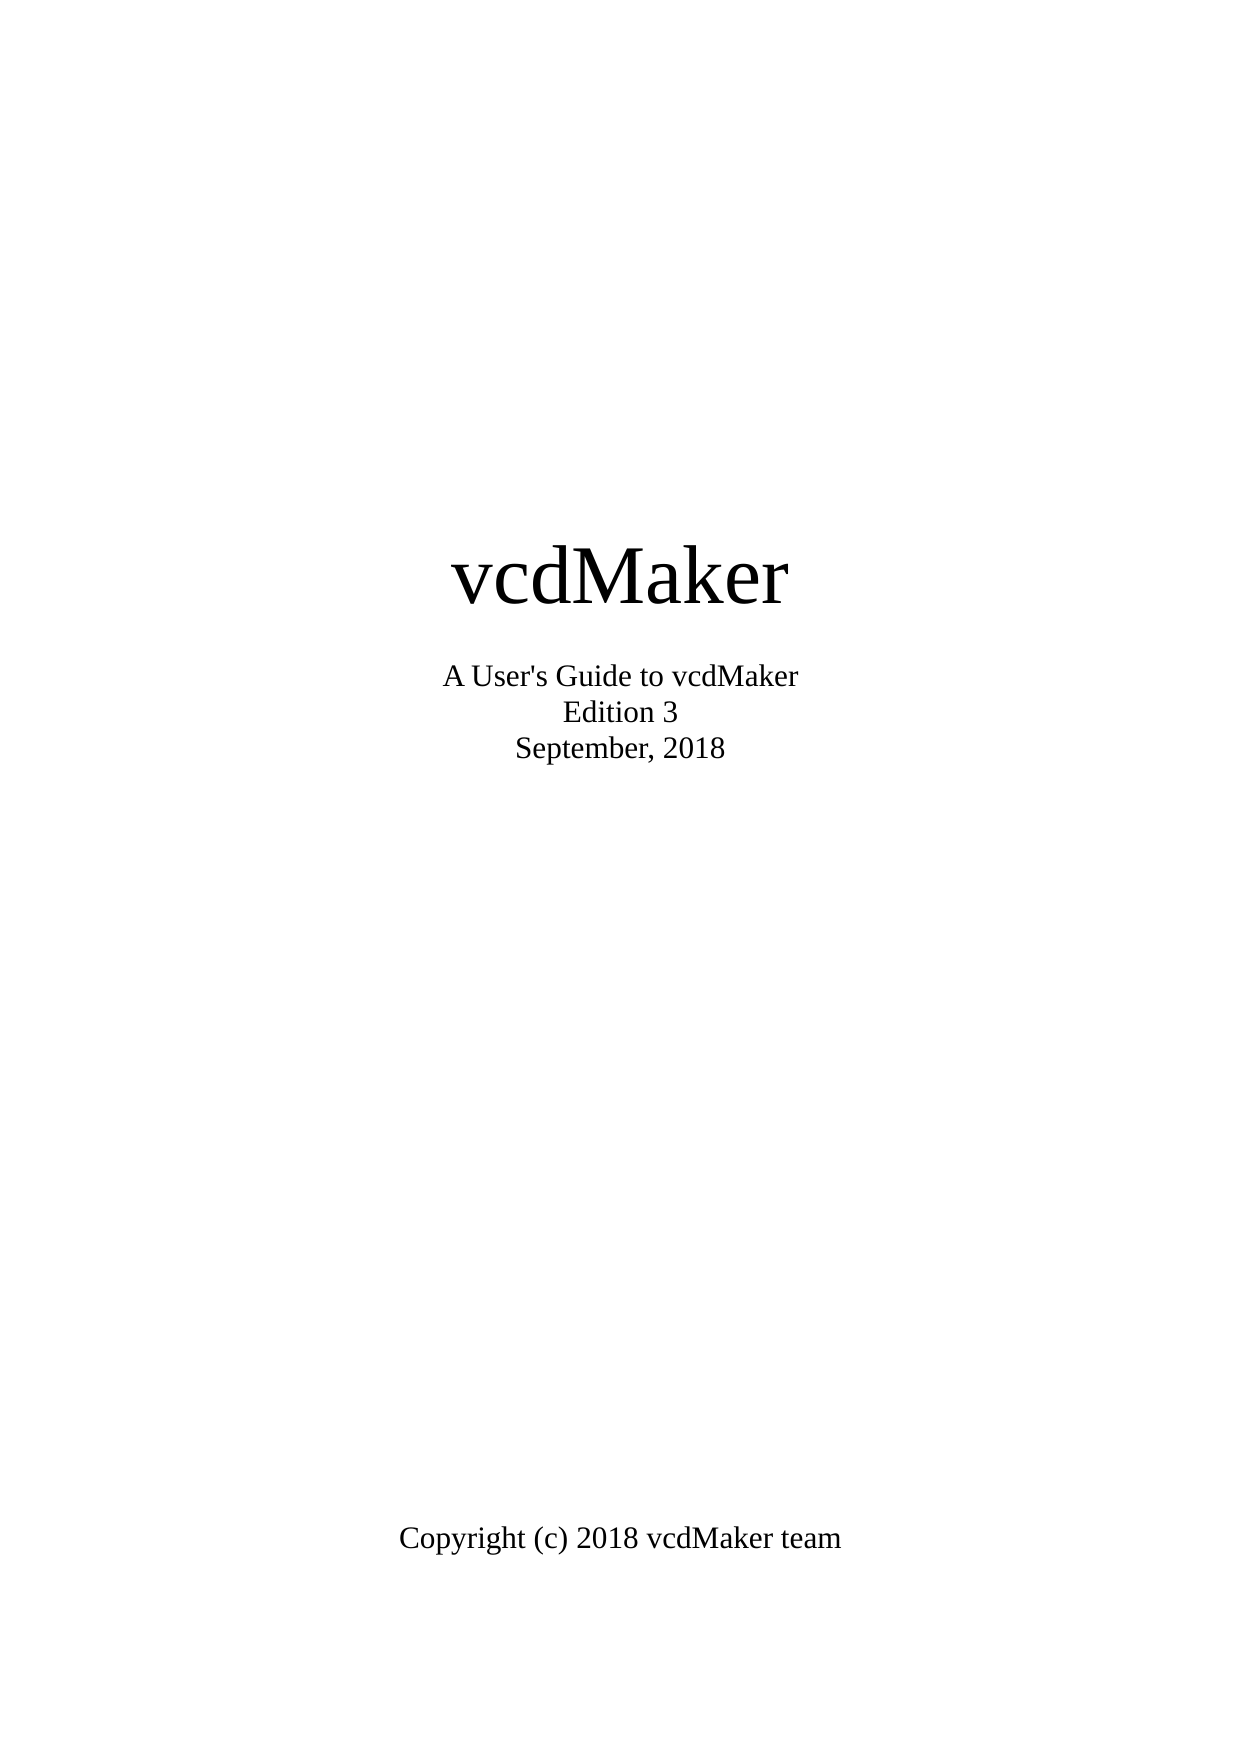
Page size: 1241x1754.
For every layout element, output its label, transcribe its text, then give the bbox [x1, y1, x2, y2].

text September, 2018 [118, 729, 1122, 765]
text vcdMaker [118, 525, 1122, 621]
text Copyright (c) 2018 vcdMaker team [118, 1520, 1122, 1556]
text A User's Guide to vcdMaker [118, 657, 1122, 693]
text Edition 3 [118, 693, 1122, 729]
